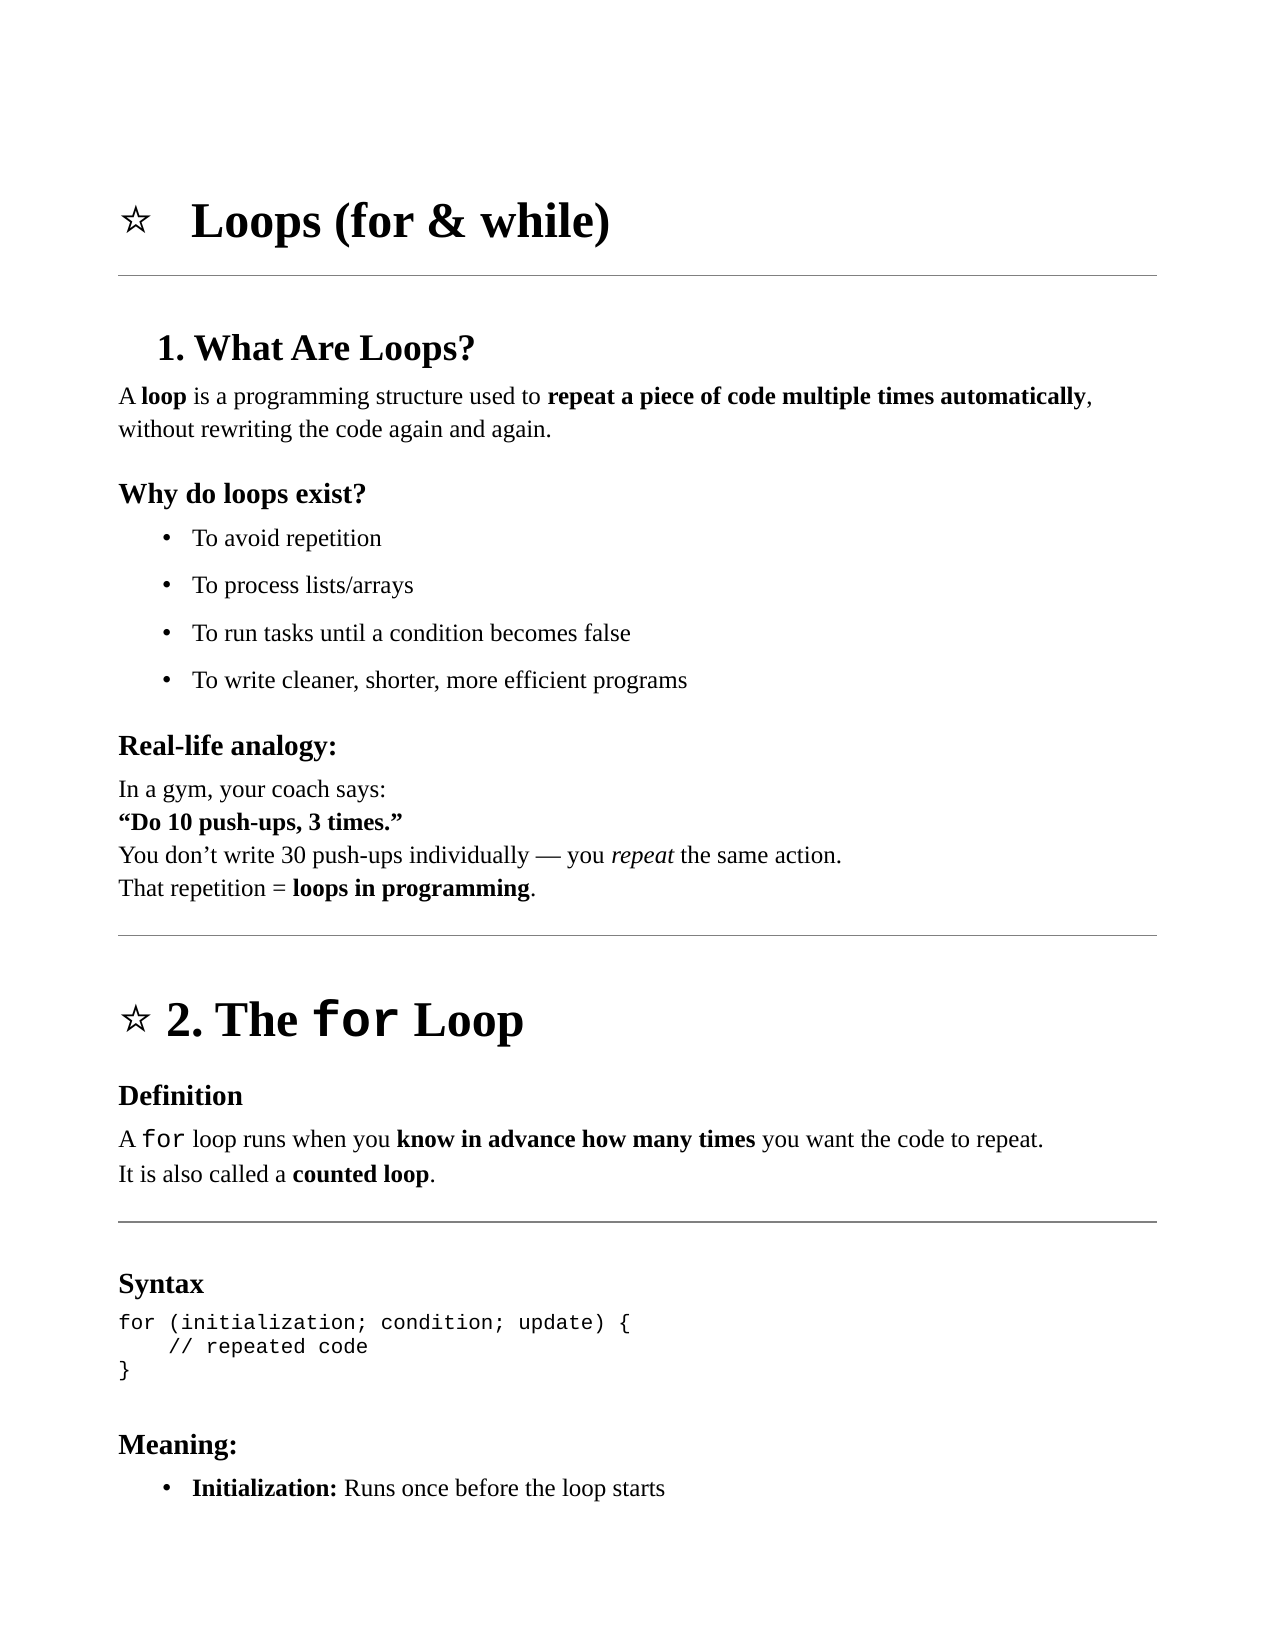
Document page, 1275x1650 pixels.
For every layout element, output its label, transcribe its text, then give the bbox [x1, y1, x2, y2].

text // repeated code [118, 1336, 1157, 1359]
list Initialization: Runs once before the loop starts [162, 1473, 1157, 1502]
text } [118, 1359, 1157, 1383]
subtitle Syntax [118, 1266, 1157, 1299]
subtitle 📌 1. What Are Loops? [118, 326, 1157, 369]
subtitle Definition [118, 1078, 1157, 1112]
list To process lists/arrays [162, 570, 1157, 599]
subtitle ⭐ 2. The for Loop [118, 990, 1157, 1051]
subtitle ⭐ Loops (for & while) [118, 191, 1157, 248]
subtitle Why do loops exist? [118, 477, 1157, 510]
list To avoid repetition [162, 523, 1157, 551]
text for (initialization; condition; update) { [118, 1312, 1157, 1336]
text A for loop runs when you know in advance how many times you want the code to repeat. It is also called a counted loop. [118, 1124, 1157, 1188]
text A loop is a programming structure used to repeat a piece of code multiple times automatically, without rewriting the code again and again. [118, 381, 1157, 443]
list To write cleaner, shorter, more efficient programs [162, 666, 1157, 694]
text In a gym, your coach says: “Do 10 push-ups, 3 times.” You don’t write 30 push-ups individually — you repeat the same action. That repetition = loops in programming. [118, 774, 1157, 902]
subtitle Real-life analogy: [118, 728, 1157, 761]
list To run tasks until a condition becomes false [162, 618, 1157, 647]
subtitle Meaning: [118, 1427, 1157, 1461]
